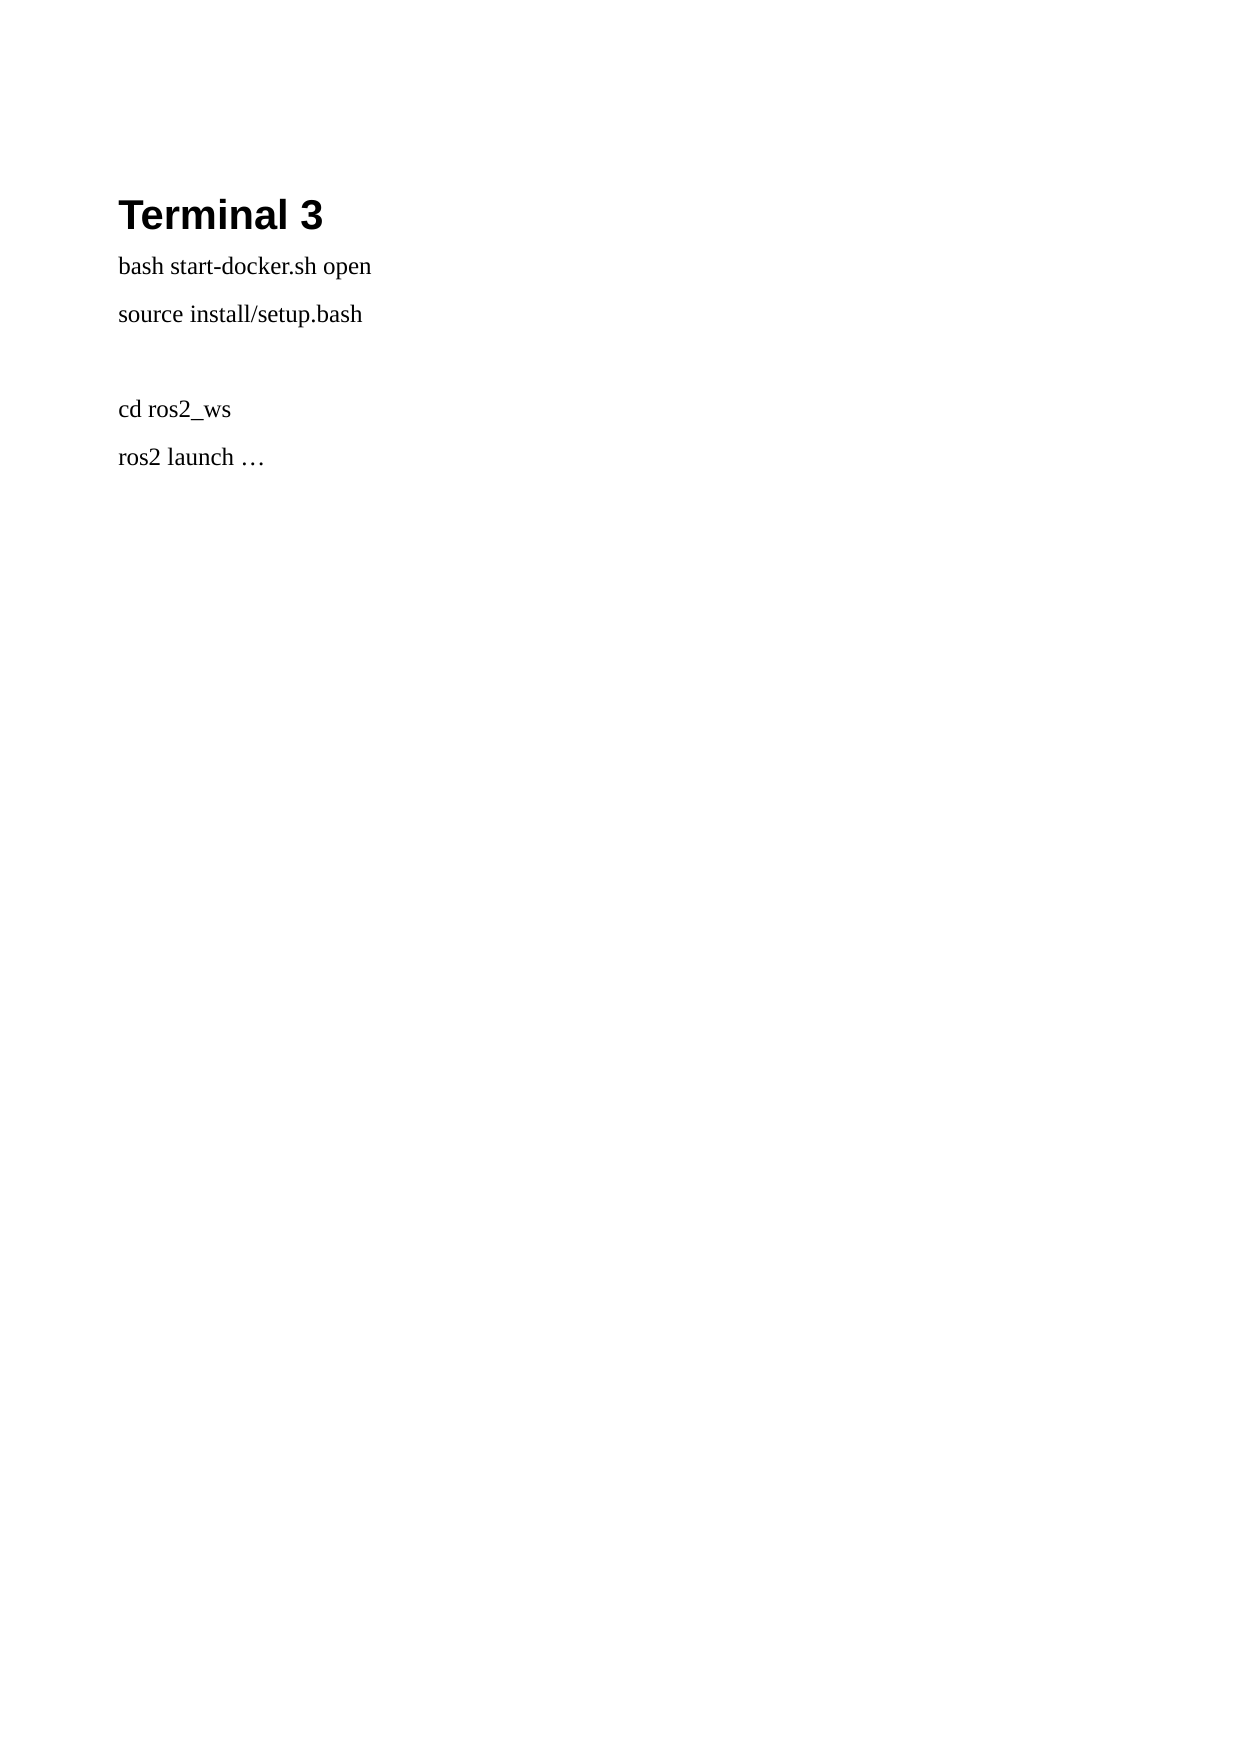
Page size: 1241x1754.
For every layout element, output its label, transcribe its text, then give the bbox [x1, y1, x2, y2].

text ros2 launch … [118, 442, 1122, 470]
text cd ros2_ws [118, 394, 1122, 423]
text ­ [118, 584, 1122, 613]
text bash start-docker.sh open [118, 251, 1122, 280]
text source install/setup.bash [118, 299, 1122, 327]
text Terminal 3 [118, 191, 1122, 239]
